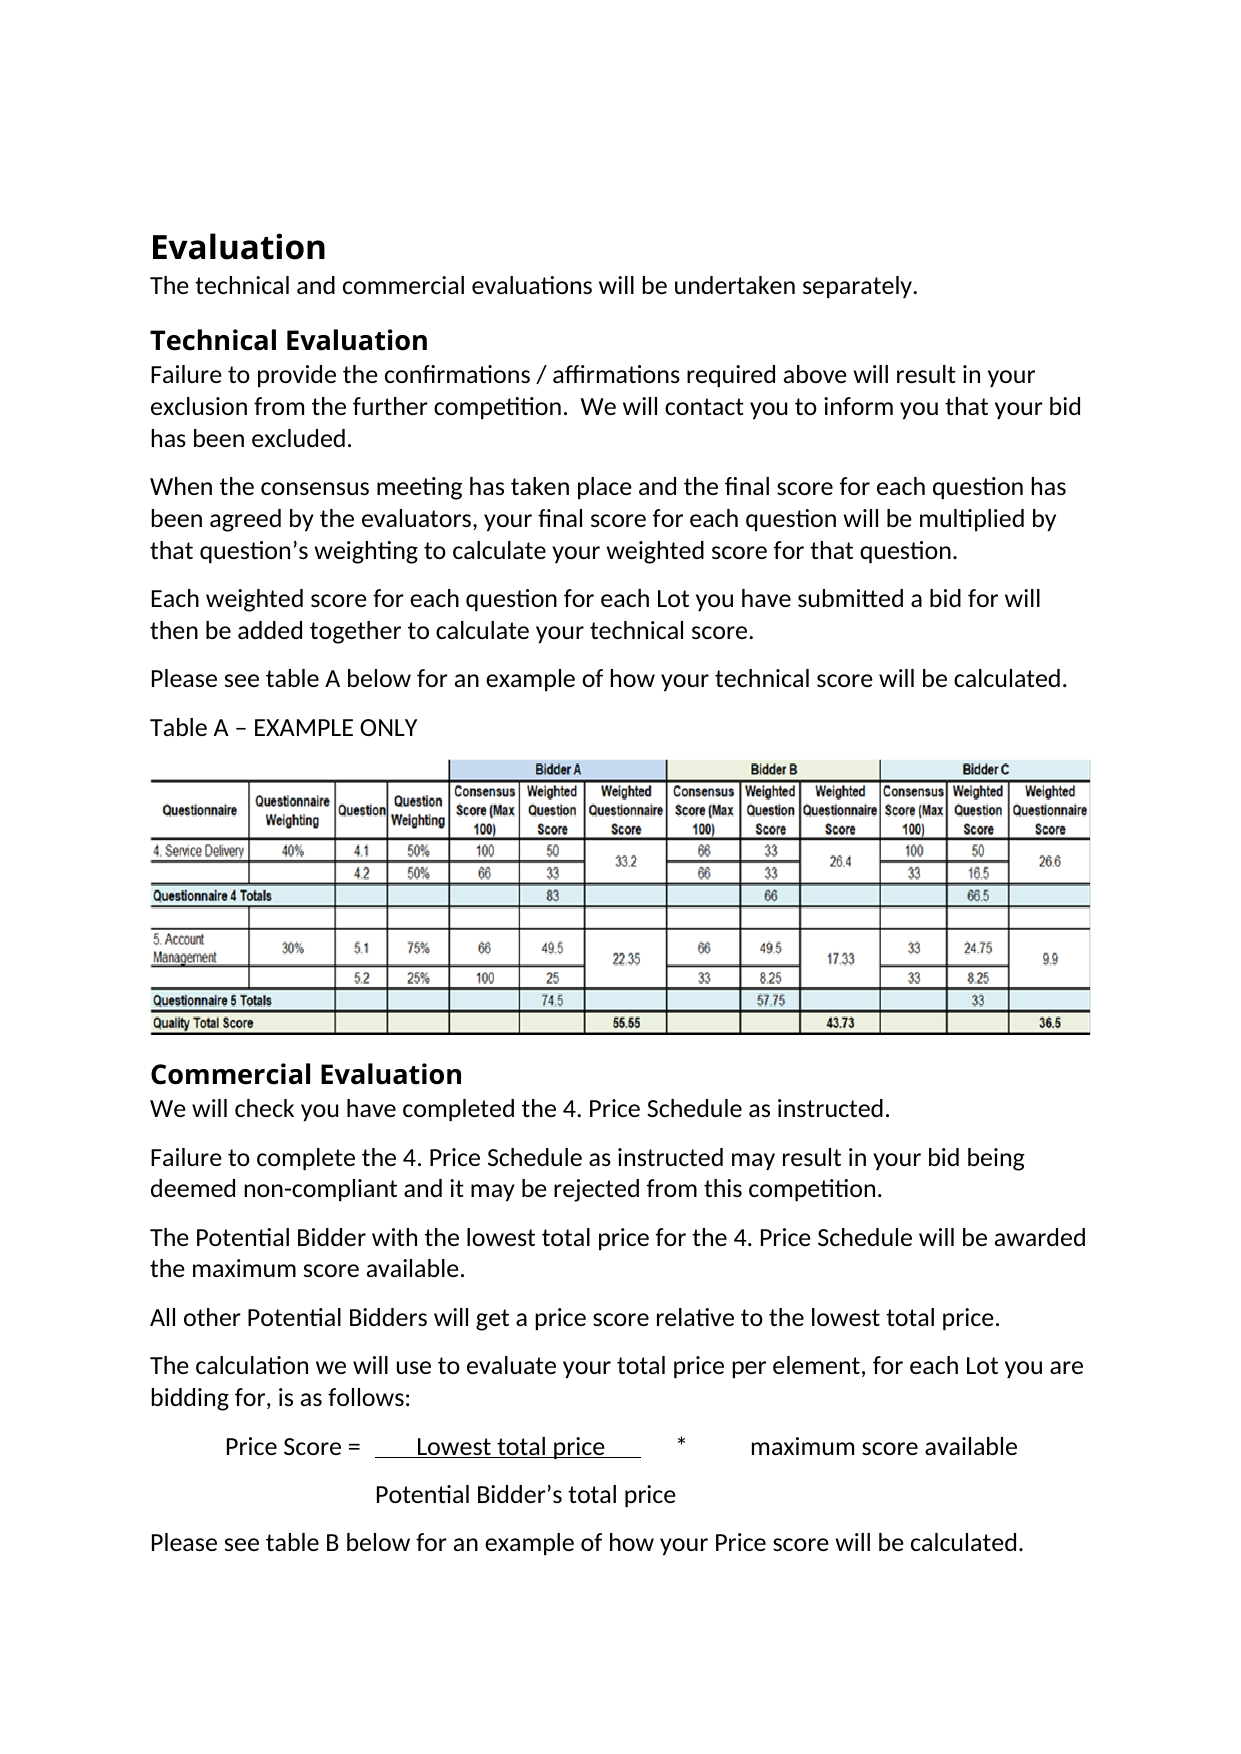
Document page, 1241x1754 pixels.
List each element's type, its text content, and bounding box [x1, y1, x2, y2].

text All other Potential Bidders will get a price score relative to the lowest total price. [150, 1301, 1090, 1333]
text Failure to complete the 4. Price Schedule as instructed may result in your bid being deemed non-compliant and it may be rejected from this competition. [150, 1141, 1090, 1204]
subtitle Evaluation [150, 223, 1090, 269]
picture [150, 759, 1091, 1035]
text Each weighted score for each question for each Lot you have submitted a bid for will then be added together to calculate your technical score. [150, 582, 1090, 646]
text When the consensus meeting has taken place and the final score for each question has been agreed by the evaluators, your final score for each question will be multiplied by that question’s weighting to calculate your weighted score for that question. [150, 470, 1090, 566]
text Price Score = Lowest total price * maximum score available [225, 1430, 1090, 1461]
subtitle Commercial Evaluation [150, 1055, 1090, 1092]
text The Potential Bidder with the lowest total price for the 4. Price Schedule will be awarded the maximum score available. [150, 1221, 1090, 1284]
text The technical and commercial evaluations will be undertaken separately. [150, 269, 1090, 301]
text Please see table B below for an example of how your Price score will be calculated. [150, 1527, 1090, 1558]
text Table A – EXAMPLE ONLY [150, 711, 1090, 743]
text Potential Bidder’s total price [375, 1478, 1090, 1510]
text Please see table A below for an example of how your technical score will be calculated. [150, 662, 1090, 694]
text We will check you have completed the 4. Price Schedule as instructed. [150, 1092, 1090, 1124]
text Failure to provide the confirmations / affirmations required above will result in your exclusion from the further competition. We will contact you to inform you that your bid has been excluded. [150, 358, 1090, 454]
text The calculation we will use to evaluate your total price per element, for each Lot you are bidding for, is as follows: [150, 1349, 1090, 1413]
subtitle Technical Evaluation [150, 321, 1090, 358]
